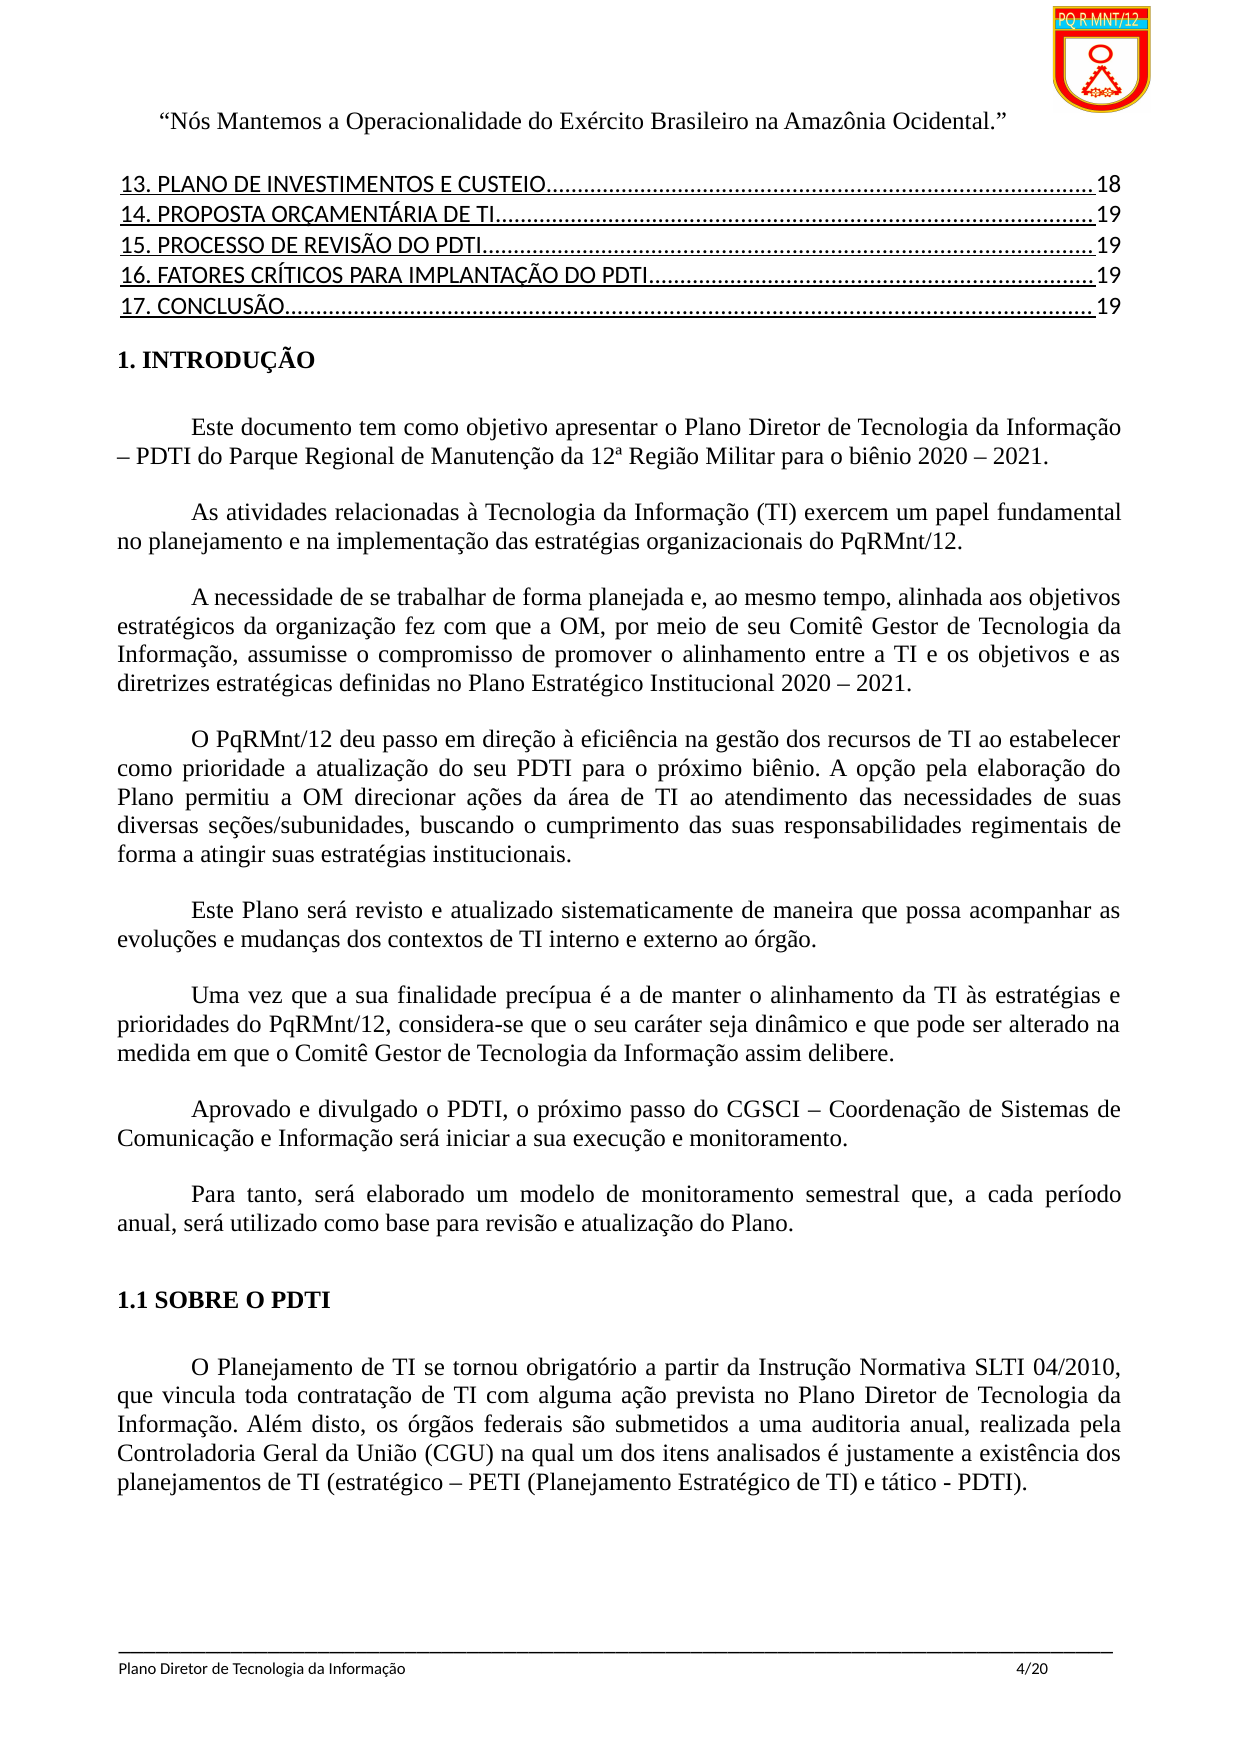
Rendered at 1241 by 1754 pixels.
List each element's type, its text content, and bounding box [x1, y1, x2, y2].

text O PqRMnt/12 deu passo em direção à eficiência na gestão dos recursos de TI ao estabelecer como prioridade a atualização do seu PDTI para o próximo biênio. A opção pela elaboração do Plano permitiu a OM direcionar ações da área de TI ao atendimento das necessidades de suas diversas seções/subunidades, buscando o cumprimento das suas responsabilidades regimentais de forma a atingir suas estratégias institucionais. [117, 724, 1122, 868]
text Este Plano será revisto e atualizado sistematicamente de maneira que possa acompanhar as evoluções e mudanças dos contextos de TI interno e externo ao órgão. [117, 896, 1122, 953]
text O Planejamento de TI se tornou obrigatório a partir da Instrução Normativa SLTI 04/2010, que vincula toda contratação de TI com alguma ação prevista no Plano Diretor de Tecnologia da Informação. Além disto, os órgãos federais são submetidos a uma auditoria anual, realizada pela Controladoria Geral da União (CGU) na qual um dos itens analisados é justamente a existência dos planejamentos de TI (estratégico – PETI (Planejamento Estratégico de TI) e tático - PDTI). [117, 1352, 1122, 1496]
text Para tanto, será elaborado um modelo de monitoramento semestral que, a cada período anual, será utilizado como base para revisão e atualização do Plano. [117, 1179, 1122, 1236]
text Este documento tem como objetivo apresentar o Plano Diretor de Tecnologia da Informação – PDTI do Parque Regional de Manutenção da 12ª Região Militar para o biênio 2020 – 2021. [117, 412, 1122, 470]
picture [1052, 6, 1151, 113]
text A necessidade de se trabalhar de forma planejada e, ao mesmo tempo, alinhada aos objetivos estratégicos da organização fez com que a OM, por meio de seu Comitê Gestor de Tecnologia da Informação, assumisse o compromisso de promover o alinhamento entre a TI e os objetivos e as diretrizes estratégicas definidas no Plano Estratégico Institucional 2020 – 2021. [117, 582, 1122, 697]
text 15. PROCESSO DE REVISÃO DO PDTI 19 [120, 229, 1121, 259]
subtitle 1.1 SOBRE O PDTI [117, 1285, 1123, 1314]
text 17. CONCLUSÃO 19 [120, 290, 1121, 320]
text As atividades relacionadas à Tecnologia da Informação (TI) exercem um papel fundamental no planejamento e na implementação das estratégias organizacionais do PqRMnt/12. [117, 497, 1122, 554]
text 14. PROPOSTA ORÇAMENTÁRIA DE TI 19 [120, 198, 1121, 229]
subtitle 1. INTRODUÇÃO [117, 345, 1123, 374]
text Aprovado e divulgado o PDTI, o próximo passo do CGSCI – Coordenação de Sistemas de Comunicação e Informação será iniciar a sua execução e monitoramento. [117, 1094, 1122, 1152]
text Uma vez que a sua finalidade precípua é a de manter o alinhamento da TI às estratégias e prioridades do PqRMnt/12, considera-se que o seu caráter seja dinâmico e que pode ser alterado na medida em que o Comitê Gestor de Tecnologia da Informação assim delibere. [117, 980, 1122, 1067]
text 16. FATORES CRÍTICOS PARA IMPLANTAÇÃO DO PDTI 19 [120, 259, 1121, 290]
text 13. PLANO DE INVESTIMENTOS E CUSTEIO 18 [120, 168, 1121, 198]
